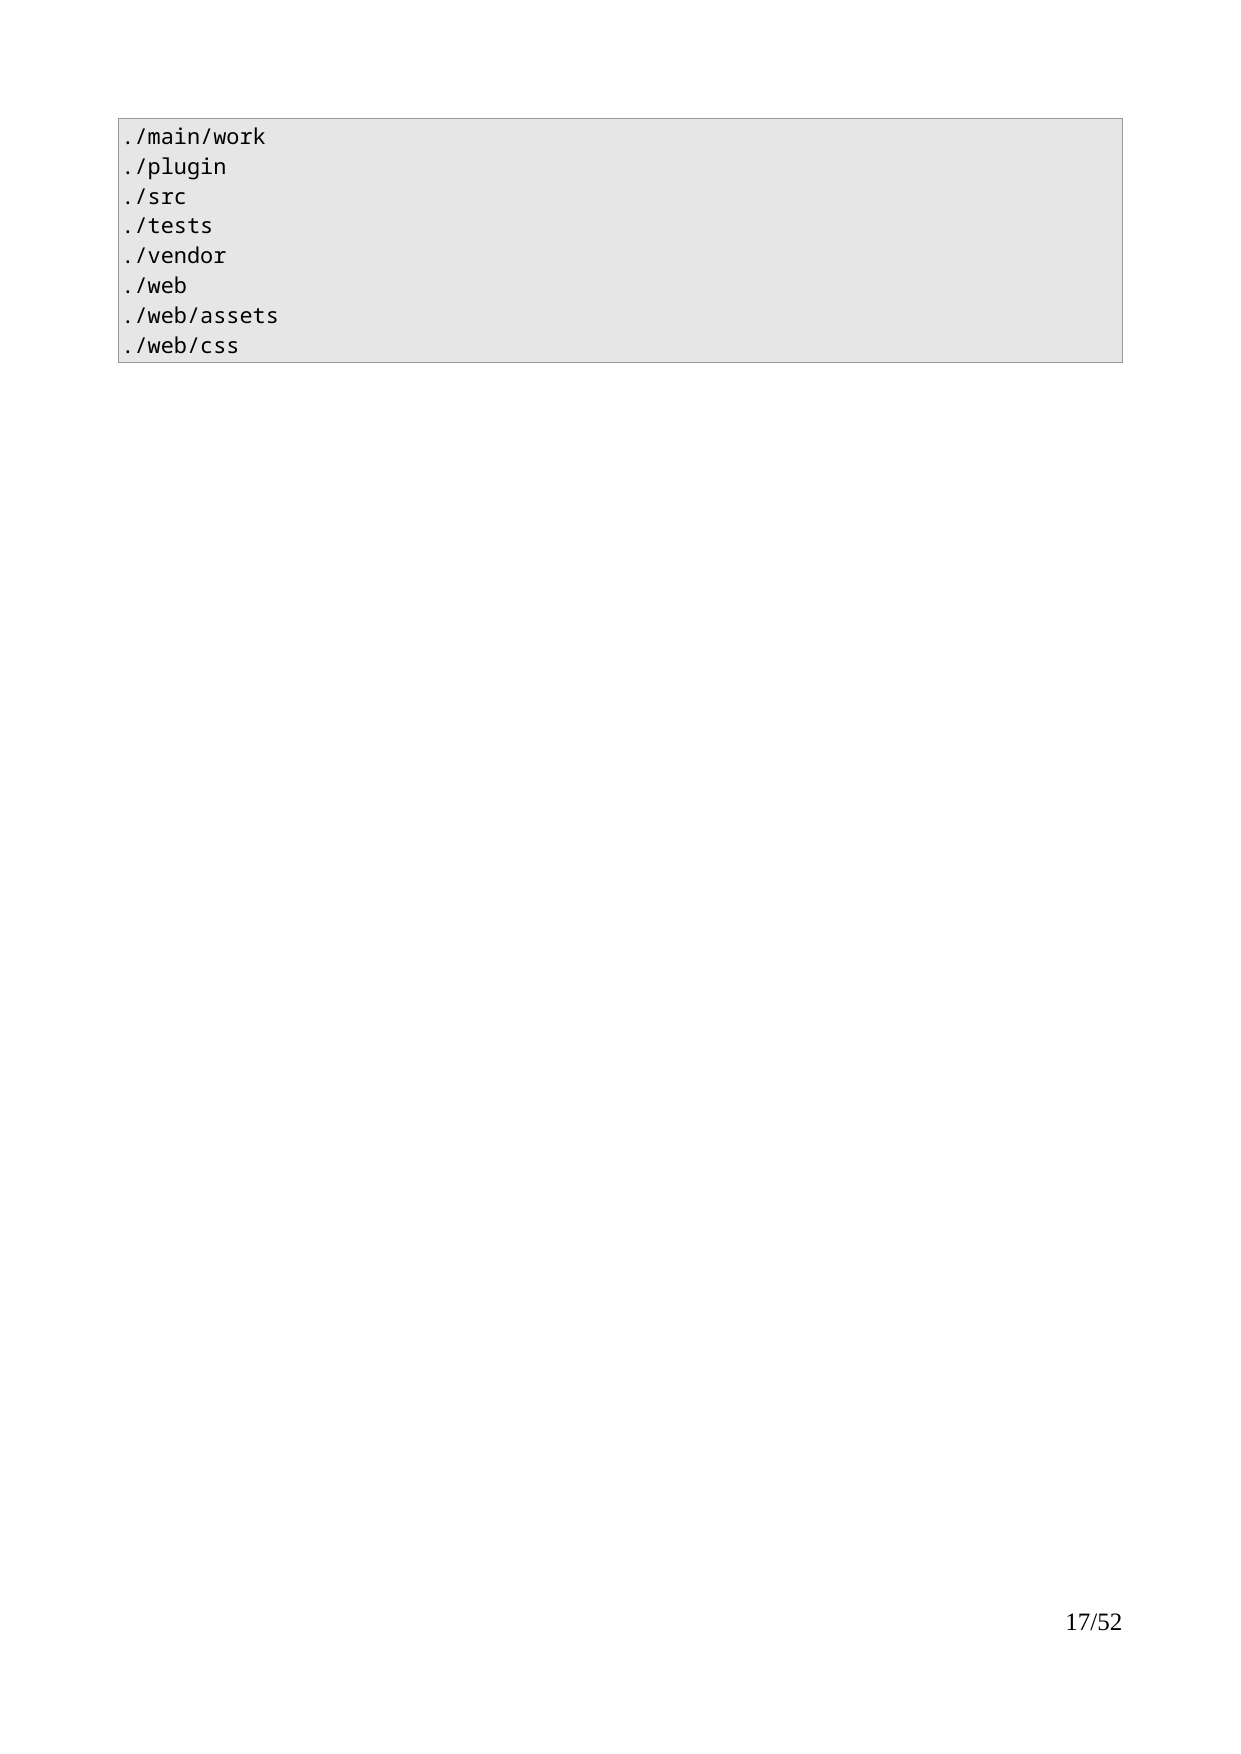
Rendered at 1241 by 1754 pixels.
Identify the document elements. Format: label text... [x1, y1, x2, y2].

text ./main/work ./plugin ./src ./tests ./vendor ./web ./web/assets ./web/css [119, 119, 1122, 362]
